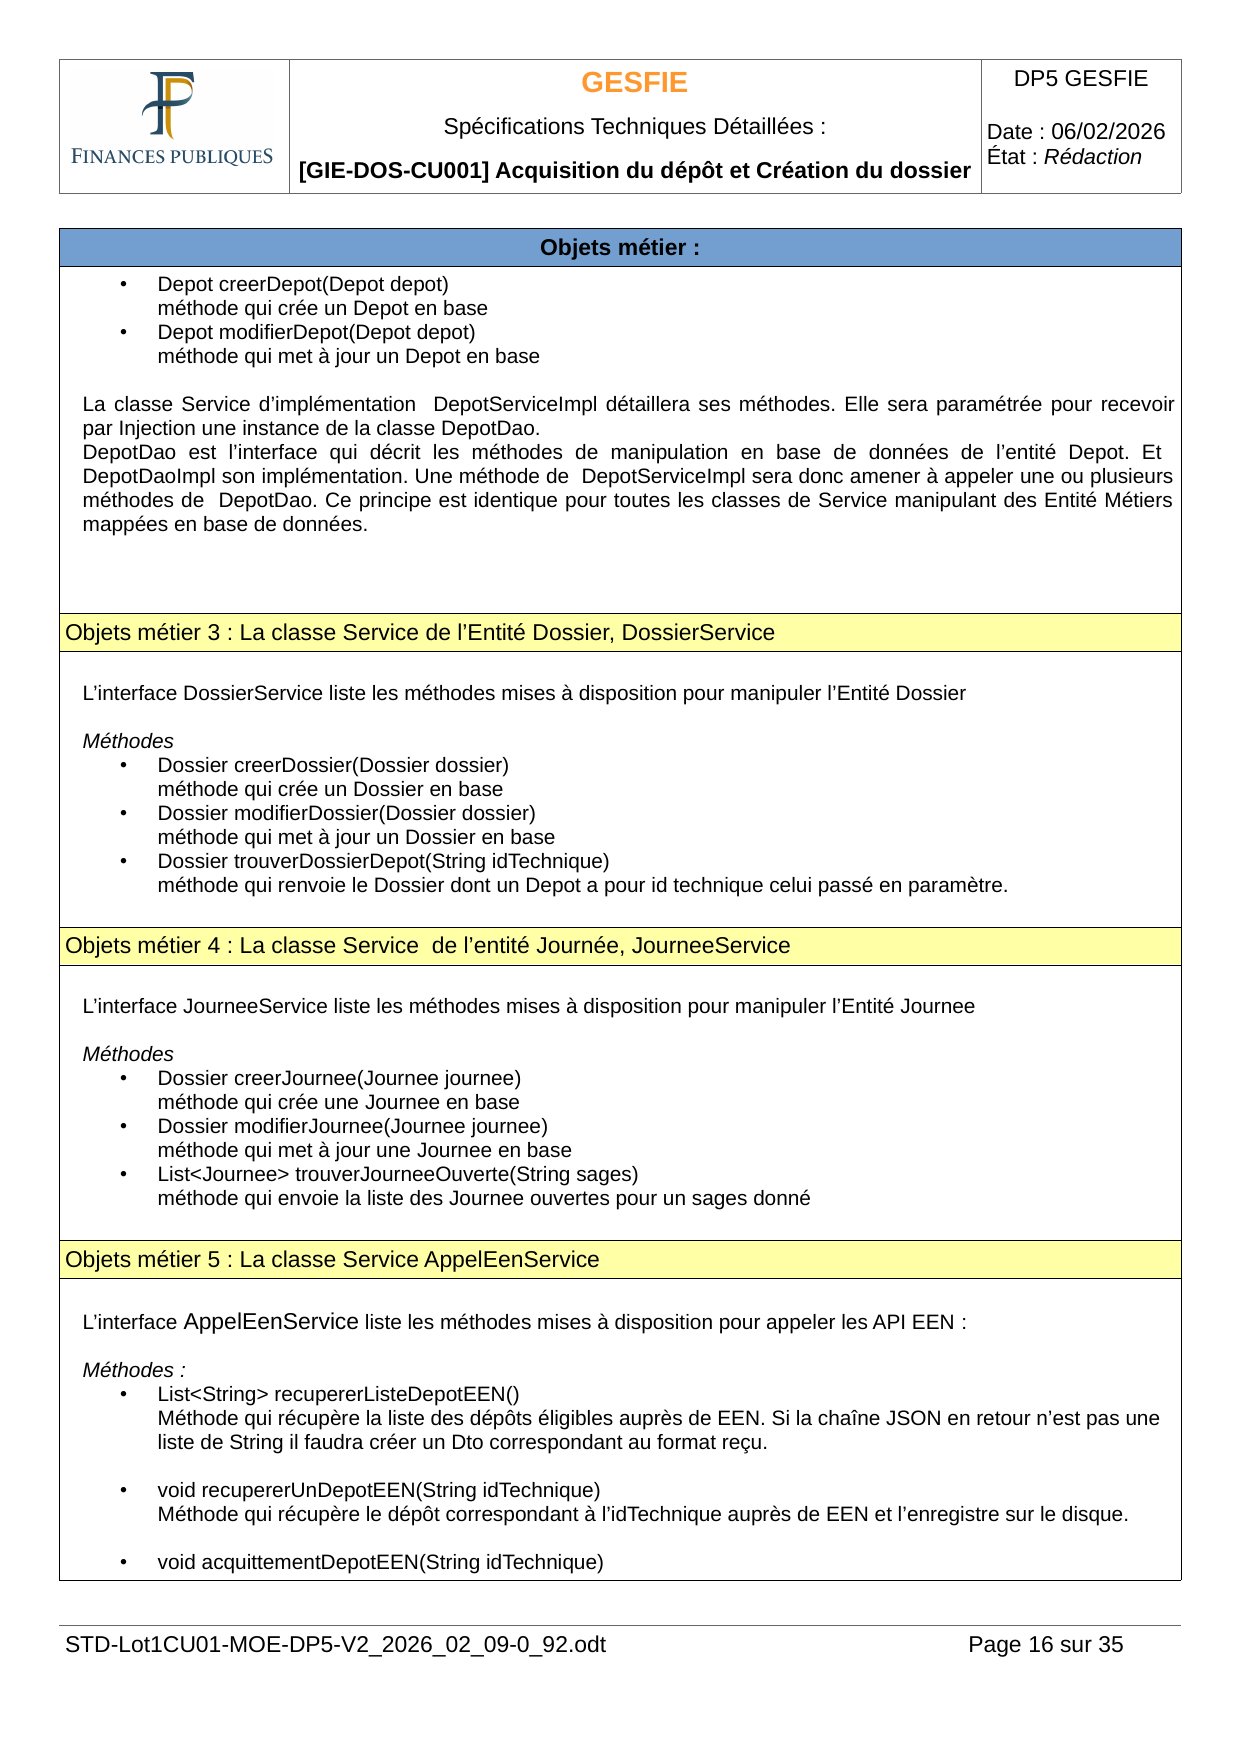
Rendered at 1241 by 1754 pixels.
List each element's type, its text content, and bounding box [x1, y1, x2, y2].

table_cell L’interface JourneeService liste les méthodes mises à disposition pour manipuler l’Entité Journee Méthodes Dossier creerJournee(Journee journee) méthode qui crée une Journee en base Dossier modifierJournee(Journee journee) méthode qui met à jour une Journee en base List<Journee> trouverJourneeOuverte(String sages) méthode qui envoie la liste des Journee ouvertes pour un sages donné [60, 966, 1181, 1240]
table_cell Objets métier 3 : La classe Service de l’Entité Dossier, DossierService [60, 614, 1181, 651]
table_header Objets métier : [60, 229, 1181, 266]
picture [69, 70, 274, 168]
table_cell Objets métier 4 : La classe Service de l’entité Journée, JourneeService [60, 928, 1181, 964]
table_cell L’interface DepotService liste les méthodes mises à disposition pour manipuler l’Entité Depot Méthodes Depot chercherDepotBatchEnCours(String idTechnique) cette méthode recherche le Dépots au statut <BATCH_ENCOURS> avec l’idTechnique demandé. List<Depot> listerDepotBatchEnCours cette méthode liste les Dépots au statut <BATCH_ENCOURS>. List<Depot> listerDepotBatchExploitable(String idTechnique, String delai) cette méthode liste les Dépots au statut <EXPLOITABLE> depuis le délai. boolean chercherDoublonDepot(String idTechnique) cette méthode renvoie true si elle trouve un Depot avec l’idTechnique demandé et le statut « Intégré, traité ou doublon » . Depot creerDepot(Depot depot) méthode qui crée un Depot en base Depot modifierDepot(Depot depot) méthode qui met à jour un Depot en base La classe Service d’implémentation DepotServiceImpl détaillera ses méthodes. Elle sera paramétrée pour recevoir par Injection une instance de la classe DepotDao. DepotDao est l’interface qui décrit les méthodes de manipulation en base de données de l’entité Depot. Et DepotDaoImpl son implémentation. Une méthode de DepotServiceImpl sera donc amener à appeler une ou plusieurs méthodes de DepotDao. Ce principe est identique pour toutes les classes de Service manipulant des Entité Métiers mappées en base de données. [60, 267, 1181, 613]
table_cell Objets métier 5 : La classe Service AppelEenService [60, 1241, 1181, 1278]
table_cell L’interface DossierService liste les méthodes mises à disposition pour manipuler l’Entité Dossier Méthodes Dossier creerDossier(Dossier dossier) méthode qui crée un Dossier en base Dossier modifierDossier(Dossier dossier) méthode qui met à jour un Dossier en base Dossier trouverDossierDepot(String idTechnique) méthode qui renvoie le Dossier dont un Depot a pour id technique celui passé en paramètre. [60, 652, 1181, 927]
table_cell L’interface AppelEenService liste les méthodes mises à disposition pour appeler les API EEN : Méthodes : List<String> recupererListeDepotEEN() Méthode qui récupère la liste des dépôts éligibles auprès de EEN. Si la chaîne JSON en retour n’est pas une liste de String il faudra créer un Dto correspondant au format reçu. void recupererUnDepotEEN(String idTechnique) Méthode qui récupère le dépôt correspondant à l’idTechnique auprès de EEN et l’enregistre sur le disque. void acquittementDepotEEN(String idTechnique) [60, 1279, 1181, 1579]
